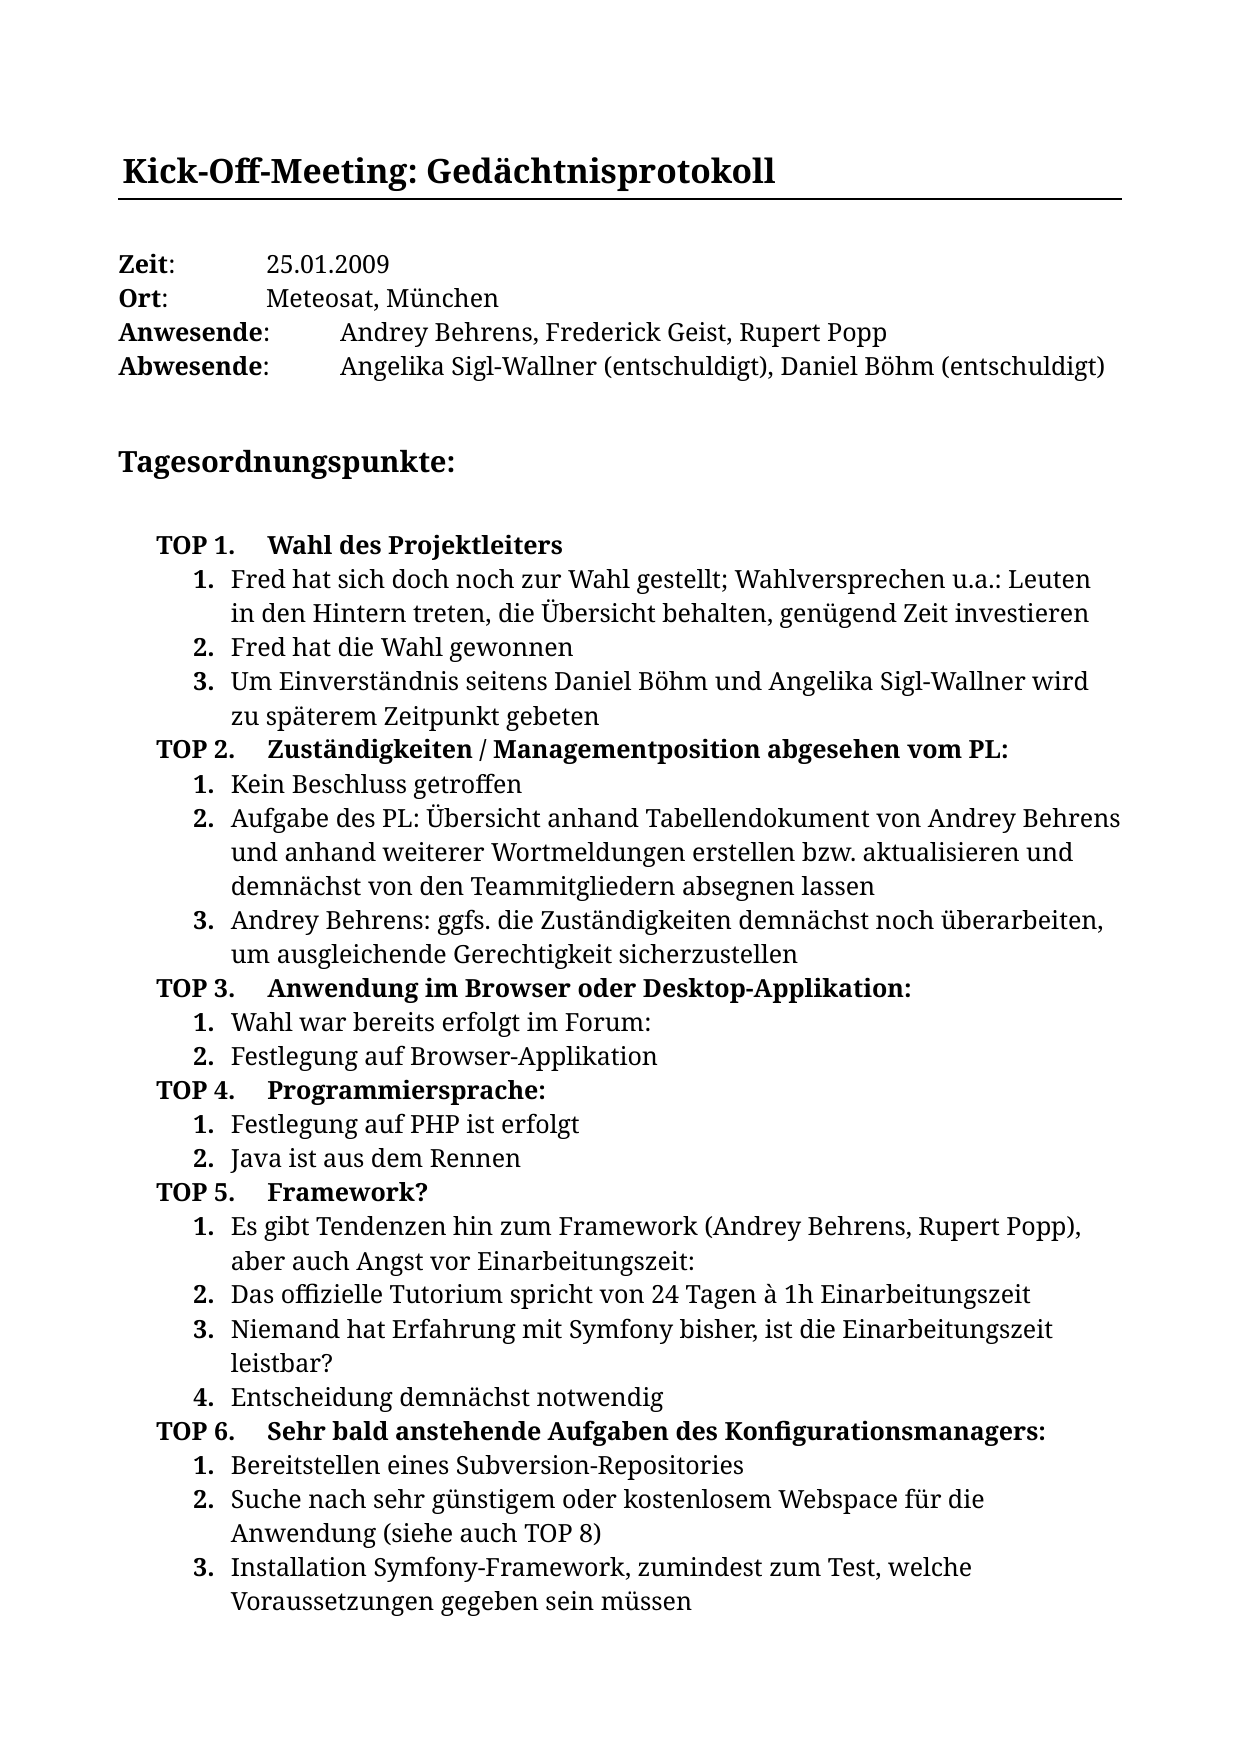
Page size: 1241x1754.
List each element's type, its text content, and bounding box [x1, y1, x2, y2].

list Bereitstellen eines Subversion-Repositories [193, 1447, 1122, 1482]
list Wahl war bereits erfolgt im Forum: [193, 1005, 1122, 1039]
text Ort: Meteosat, München [118, 280, 1122, 314]
list Fred hat die Wahl gewonnen [193, 630, 1122, 664]
list Fred hat sich doch noch zur Wahl gestellt; Wahlversprechen u.a.: Leuten in den Hintern treten, die Übersicht behalten, genügend Zeit investieren [193, 562, 1122, 630]
list Programmiersprache: [156, 1073, 1122, 1107]
list Festlegung auf Browser-Applikation [193, 1039, 1122, 1073]
list Sehr bald anstehende Aufgaben des Konfigurationsmanagers: [156, 1413, 1122, 1447]
subtitle Tagesordnungspunkte: [118, 442, 1122, 481]
list Entscheidung demnächst notwendig [193, 1379, 1122, 1413]
list Das offizielle Tutorium spricht von 24 Tagen à 1h Einarbeitungszeit [193, 1277, 1122, 1311]
subtitle Kick-Off-Meeting: Gedächtnisprotokoll [118, 143, 1122, 198]
list Anwendung im Browser oder Desktop-Applikation: [156, 971, 1122, 1005]
list Installation Symfony-Framework, zumindest zum Test, welche Voraussetzungen gegeben sein müssen [193, 1550, 1122, 1618]
text Anwesende: Andrey Behrens, Frederick Geist, Rupert Popp [118, 314, 1122, 348]
list Java ist aus dem Rennen [193, 1141, 1122, 1175]
text Abwesende: Angelika Sigl-Wallner (entschuldigt), Daniel Böhm (entschuldigt) [118, 348, 1122, 382]
list Suche nach sehr günstigem oder kostenlosem Webspace für die Anwendung (siehe auch TOP 8) [193, 1482, 1122, 1550]
text Zeit: 25.01.2009 [118, 246, 1122, 280]
list Framework? [156, 1175, 1122, 1209]
list Zuständigkeiten / Managementposition abgesehen vom PL: [156, 732, 1122, 766]
list Es gibt Tendenzen hin zum Framework (Andrey Behrens, Rupert Popp), aber auch Angst vor Einarbeitungszeit: [193, 1209, 1122, 1277]
list Um Einverständnis seitens Daniel Böhm und Angelika Sigl-Wallner wird zu späterem Zeitpunkt gebeten [193, 664, 1122, 732]
list Kein Beschluss getroffen [193, 766, 1122, 800]
list Festlegung auf PHP ist erfolgt [193, 1107, 1122, 1141]
list Andrey Behrens: ggfs. die Zuständigkeiten demnächst noch überarbeiten, um ausgleichende Gerechtigkeit sicherzustellen [193, 902, 1122, 971]
list Niemand hat Erfahrung mit Symfony bisher, ist die Einarbeitungszeit leistbar? [193, 1311, 1122, 1379]
list Wahl des Projektleiters [156, 528, 1122, 562]
list Aufgabe des PL: Übersicht anhand Tabellendokument von Andrey Behrens und anhand weiterer Wortmeldungen erstellen bzw. aktualisieren und demnächst von den Teammitgliedern absegnen lassen [193, 800, 1122, 902]
